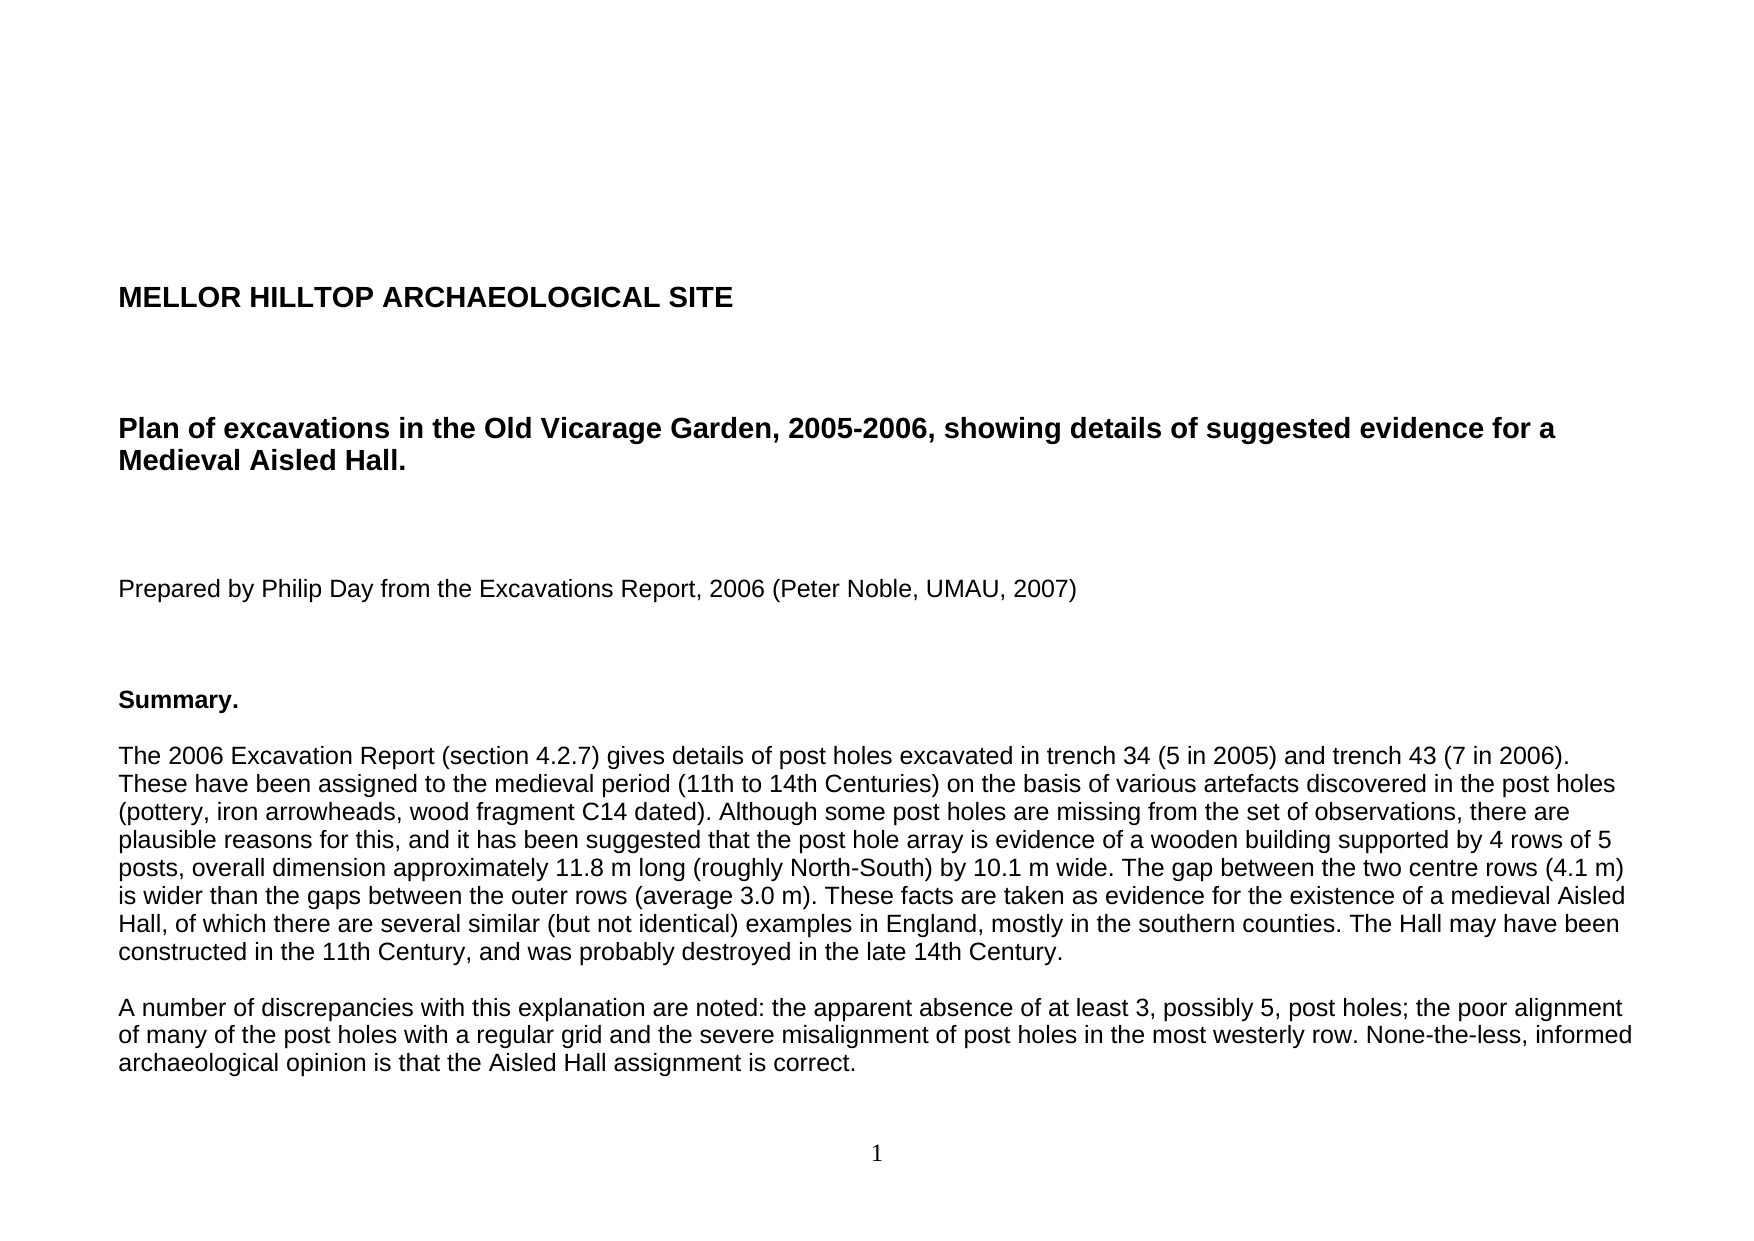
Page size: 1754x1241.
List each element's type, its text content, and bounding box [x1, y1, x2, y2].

text Plan of excavations in the Old Vicarage Garden, 2005-2006, showing details of suggested evidence for a Medieval Aisled Hall. [118, 412, 1636, 477]
text Summary. [118, 686, 1636, 714]
text The 2006 Excavation Report (section 4.2.7) gives details of post holes excavated in trench 34 (5 in 2005) and trench 43 (7 in 2006). These have been assigned to the medieval period (11th to 14th Centuries) on the basis of various artefacts discovered in the post holes (pottery, iron arrowheads, wood fragment C14 dated). Although some post holes are missing from the set of observations, there are plausible reasons for this, and it has been suggested that the post hole array is evidence of a wooden building supported by 4 rows of 5 posts, overall dimension approximately 11.8 m long (roughly North-South) by 10.1 m wide. The gap between the two centre rows (4.1 m) is wider than the gaps between the outer rows (average 3.0 m). These facts are taken as evidence for the existence of a medieval Aisled Hall, of which there are several similar (but not identical) examples in England, mostly in the southern counties. The Hall may have been constructed in the 11th Century, and was probably destroyed in the late 14th Century. [118, 742, 1636, 965]
text MELLOR HILLTOP ARCHAEOLOGICAL SITE [118, 281, 1636, 314]
text Prepared by Philip Day from the Excavations Report, 2006 (Peter Noble, UMAU, 2007) [118, 574, 1636, 602]
text A number of discrepancies with this explanation are noted: the apparent absence of at least 3, possibly 5, post holes; the poor alignment of many of the post holes with a regular grid and the severe misalignment of post holes in the most westerly row. None-the-less, informed archaeological opinion is that the Aisled Hall assignment is correct. [118, 993, 1636, 1077]
